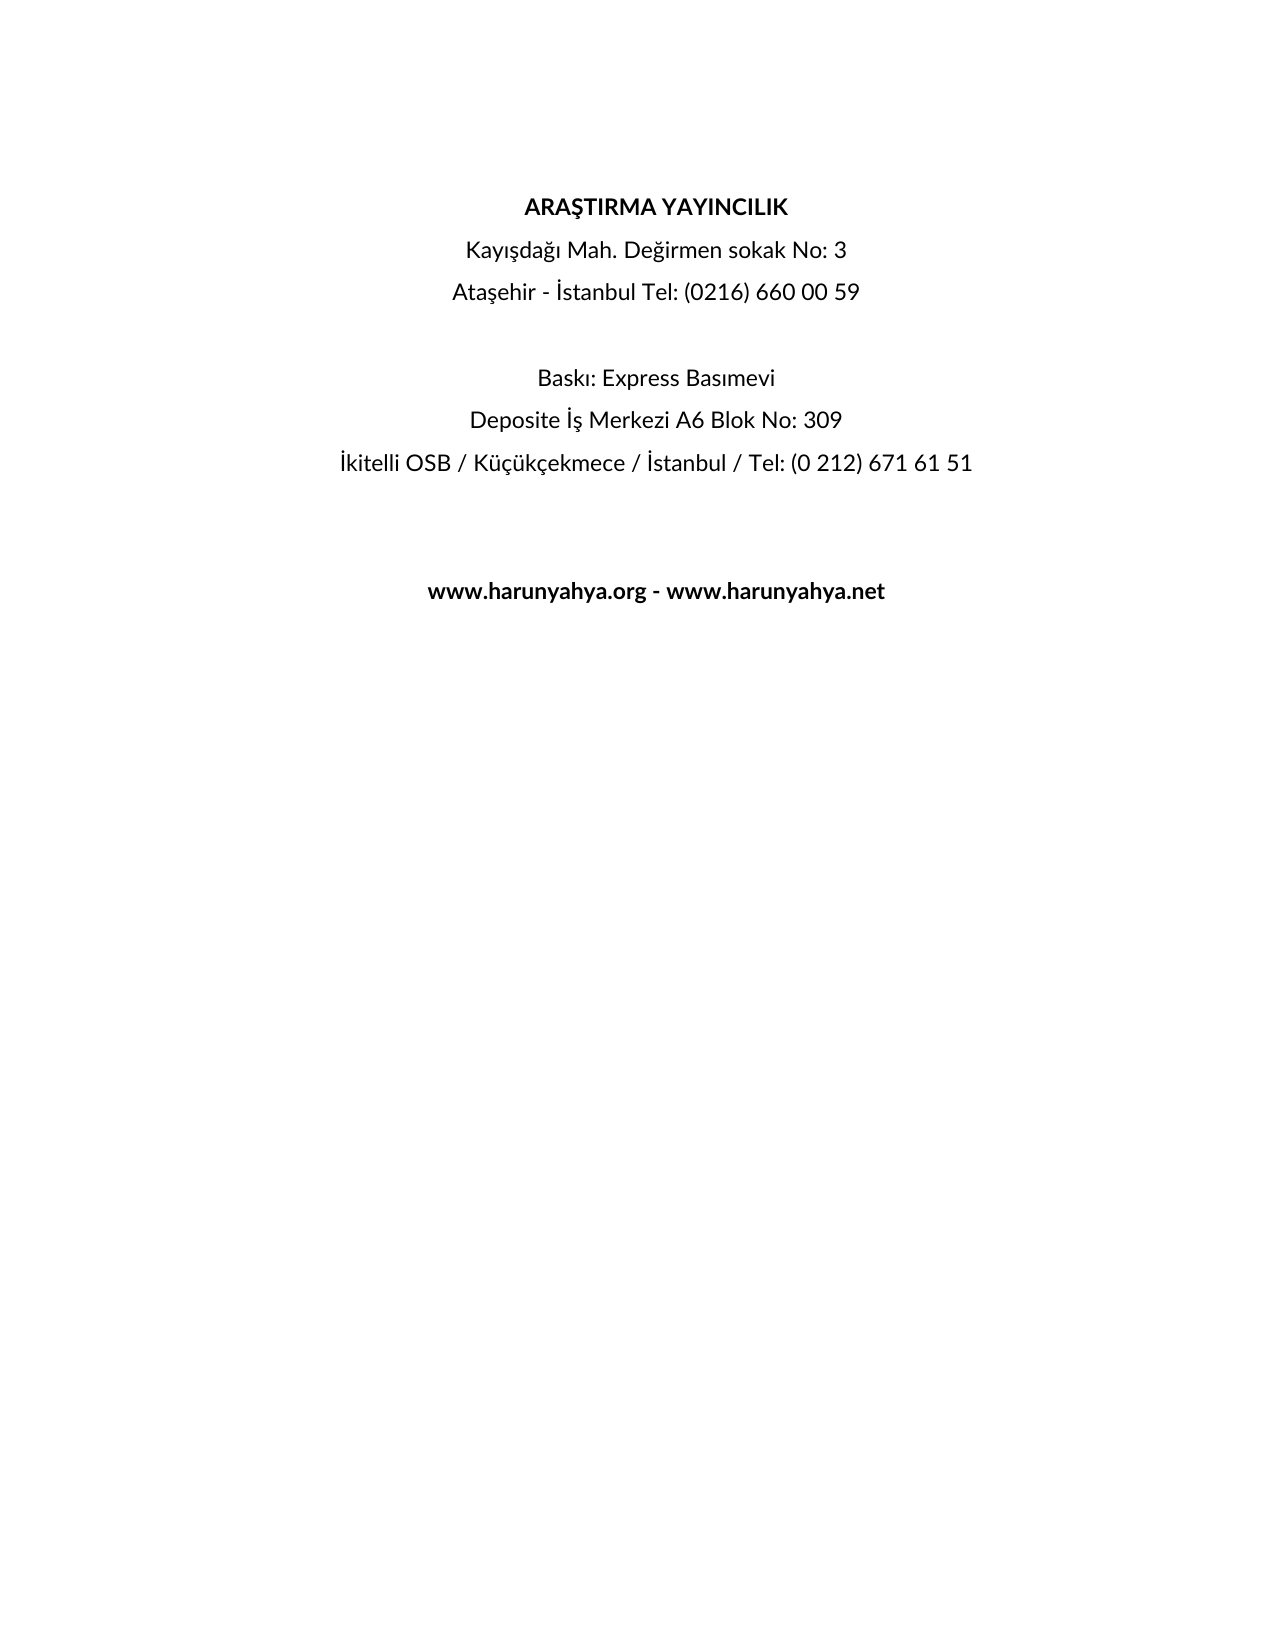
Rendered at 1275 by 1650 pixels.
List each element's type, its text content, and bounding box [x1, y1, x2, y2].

text www.harunyahya.org - www.harunyahya.net [75, 577, 1200, 604]
text Ataşehir - İstanbul Tel: (0216) 660 00 59 [75, 278, 1200, 306]
text İkitelli OSB / Küçükçekmece / İstanbul / Tel: (0 212) 671 61 51 [75, 449, 1200, 476]
text Baskı: Express Basımevi [75, 363, 1200, 391]
text Kayışdağı Mah. Değirmen sokak No: 3 [75, 235, 1200, 263]
text ARAŞTIRMA YAYINCILIK [75, 193, 1200, 220]
text Deposite İş Merkezi A6 Blok No: 309 [75, 406, 1200, 434]
